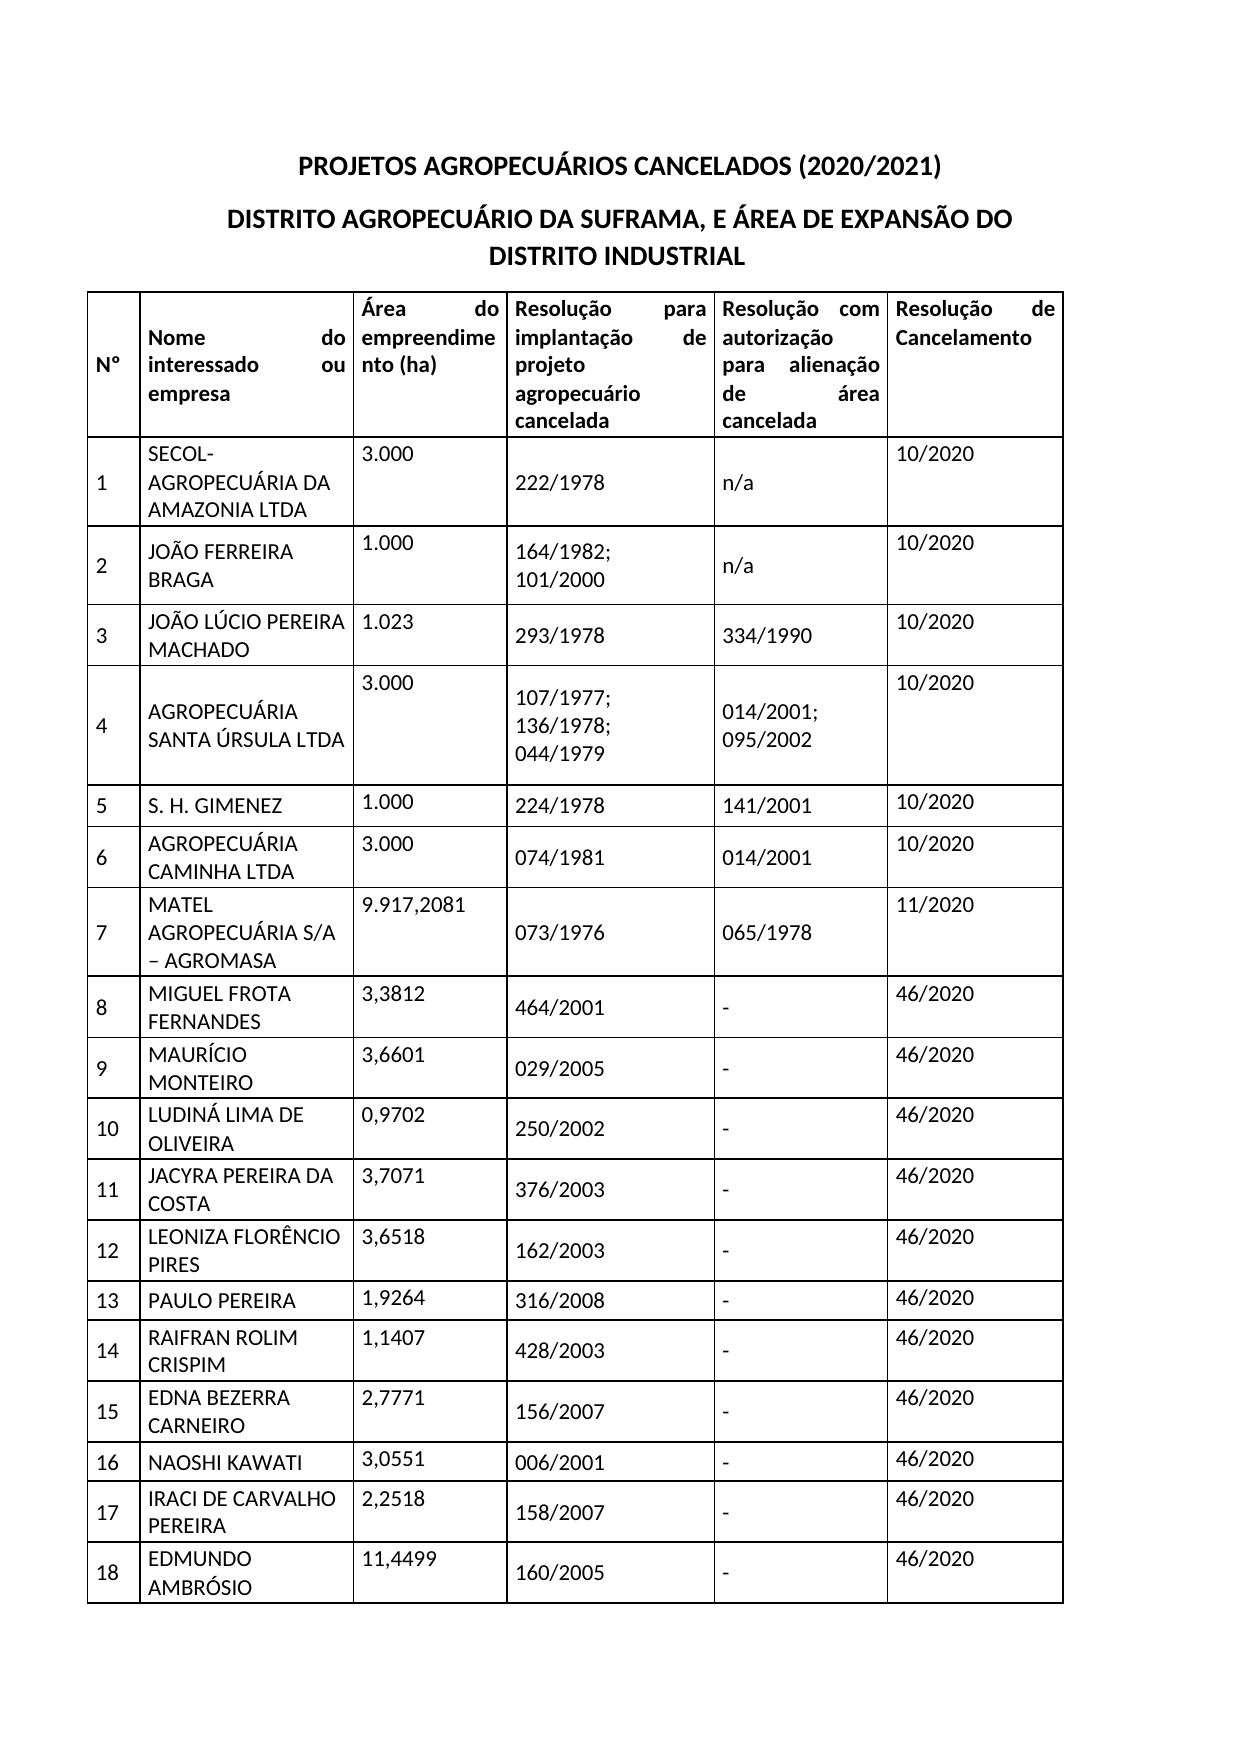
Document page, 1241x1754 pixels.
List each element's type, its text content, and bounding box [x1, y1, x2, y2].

table_cell 164/1982; 101/2000 [508, 527, 714, 603]
table_cell 10/2020 [888, 527, 1062, 603]
table_cell 074/1981 [508, 827, 714, 886]
table_cell 11 [88, 1160, 139, 1219]
table_cell 1.023 [354, 605, 506, 664]
table_cell 428/2003 [508, 1321, 714, 1380]
table_cell 46/2020 [888, 1382, 1062, 1441]
table_cell MATEL AGROPECUÁRIA S/A – AGROMASA [141, 888, 353, 975]
table_cell n/a [715, 527, 887, 603]
table_cell 334/1990 [715, 605, 887, 664]
table_cell JOÃO LÚCIO PEREIRA MACHADO [141, 605, 353, 664]
table_cell 46/2020 [888, 1443, 1062, 1480]
table_cell JACYRA PEREIRA DA COSTA [141, 1160, 353, 1219]
table_cell - [715, 1160, 887, 1219]
table_cell 158/2007 [508, 1482, 714, 1541]
table_cell 4 [88, 666, 139, 784]
table_cell 3.000 [354, 438, 506, 525]
table_cell 222/1978 [508, 438, 714, 525]
table_cell 9.917,2081 [354, 888, 506, 975]
table_cell - [715, 977, 887, 1036]
table_cell 162/2003 [508, 1221, 714, 1280]
table_cell 10/2020 [888, 666, 1062, 784]
table_header Resolução de Cancelamento [888, 293, 1062, 436]
table_cell 3,6518 [354, 1221, 506, 1280]
table_cell 7 [88, 888, 139, 975]
table_cell n/a [715, 438, 887, 525]
table_cell - [715, 1382, 887, 1441]
table_cell 46/2020 [888, 1282, 1062, 1319]
table_cell EDMUNDO AMBRÓSIO [141, 1543, 353, 1602]
table_header Área do empreendimento (ha) [354, 293, 506, 436]
table_cell 3,0551 [354, 1443, 506, 1480]
table_cell 16 [88, 1443, 139, 1480]
table_cell 11/2020 [888, 888, 1062, 975]
table_cell 1 [88, 438, 139, 525]
table_cell 293/1978 [508, 605, 714, 664]
table_cell 376/2003 [508, 1160, 714, 1219]
table_cell 11,4499 [354, 1543, 506, 1602]
table_cell 8 [88, 977, 139, 1036]
table_cell 46/2020 [888, 1160, 1062, 1219]
table_cell 46/2020 [888, 1543, 1062, 1602]
table_cell - [715, 1282, 887, 1319]
table_cell 46/2020 [888, 1038, 1062, 1097]
table_cell 107/1977; 136/1978; 044/1979 [508, 666, 714, 784]
table_cell - [715, 1038, 887, 1097]
table_cell PAULO PEREIRA [141, 1282, 353, 1319]
table_cell 3.000 [354, 666, 506, 784]
text DISTRITO AGROPECUÁRIO DA SUFRAMA, E ÁREA DE EXPANSÃO DO DISTRITO INDUSTRIAL [177, 201, 1063, 272]
table_header Resolução com autorização para alienação de área cancelada [715, 293, 887, 436]
table_cell 17 [88, 1482, 139, 1541]
table_cell 316/2008 [508, 1282, 714, 1319]
table_cell 14 [88, 1321, 139, 1380]
table_cell JOÃO FERREIRA BRAGA [141, 527, 353, 603]
table_cell - [715, 1099, 887, 1158]
table_cell 46/2020 [888, 1482, 1062, 1541]
table_cell 464/2001 [508, 977, 714, 1036]
table_cell 156/2007 [508, 1382, 714, 1441]
table_cell - [715, 1221, 887, 1280]
table_cell NAOSHI KAWATI [141, 1443, 353, 1480]
table_cell 1.000 [354, 527, 506, 603]
table_cell 0,9702 [354, 1099, 506, 1158]
table_cell - [715, 1443, 887, 1480]
table_cell 10/2020 [888, 786, 1062, 826]
table_cell 3 [88, 605, 139, 664]
table_cell 073/1976 [508, 888, 714, 975]
table_cell MAURÍCIO MONTEIRO [141, 1038, 353, 1097]
table_cell 15 [88, 1382, 139, 1441]
table_cell 5 [88, 786, 139, 826]
table_cell RAIFRAN ROLIM CRISPIM [141, 1321, 353, 1380]
table_cell 3,3812 [354, 977, 506, 1036]
table_cell 1,9264 [354, 1282, 506, 1319]
table_cell EDNA BEZERRA CARNEIRO [141, 1382, 353, 1441]
table_cell LEONIZA FLORÊNCIO PIRES [141, 1221, 353, 1280]
table_cell 10/2020 [888, 827, 1062, 886]
table_cell MIGUEL FROTA FERNANDES [141, 977, 353, 1036]
table_cell 46/2020 [888, 1321, 1062, 1380]
table_cell 46/2020 [888, 1099, 1062, 1158]
table_cell 224/1978 [508, 786, 714, 826]
table_cell - [715, 1482, 887, 1541]
table_cell 3.000 [354, 827, 506, 886]
table_cell 1.000 [354, 786, 506, 826]
table_cell 029/2005 [508, 1038, 714, 1097]
table_cell 12 [88, 1221, 139, 1280]
table_cell LUDINÁ LIMA DE OLIVEIRA [141, 1099, 353, 1158]
table_cell 46/2020 [888, 1221, 1062, 1280]
table_cell 006/2001 [508, 1443, 714, 1480]
table_cell 2,7771 [354, 1382, 506, 1441]
table_cell 1,1407 [354, 1321, 506, 1380]
table_cell 250/2002 [508, 1099, 714, 1158]
table_cell AGROPECUÁRIA SANTA ÚRSULA LTDA [141, 666, 353, 784]
table_cell 10/2020 [888, 438, 1062, 525]
table_cell 065/1978 [715, 888, 887, 975]
table_header Resolução para implantação de projeto agropecuário cancelada [508, 293, 714, 436]
table_cell IRACI DE CARVALHO PEREIRA [141, 1482, 353, 1541]
table_cell 13 [88, 1282, 139, 1319]
table_cell 2 [88, 527, 139, 603]
table_header Nome do interessado ou empresa [141, 293, 353, 436]
table_cell 6 [88, 827, 139, 886]
table_cell 014/2001 [715, 827, 887, 886]
table_cell 10/2020 [888, 605, 1062, 664]
table_cell 46/2020 [888, 977, 1062, 1036]
table_cell S. H. GIMENEZ [141, 786, 353, 826]
text PROJETOS AGROPECUÁRIOS CANCELADOS (2020/2021) [177, 148, 1063, 182]
table_cell AGROPECUÁRIA CAMINHA LTDA [141, 827, 353, 886]
table_cell 10 [88, 1099, 139, 1158]
table_cell SECOL- AGROPECUÁRIA DA AMAZONIA LTDA [141, 438, 353, 525]
table_cell - [715, 1543, 887, 1602]
table_header Nº [88, 293, 139, 436]
table_cell 3,6601 [354, 1038, 506, 1097]
table_cell 014/2001; 095/2002 [715, 666, 887, 784]
table_cell 160/2005 [508, 1543, 714, 1602]
table_cell 2,2518 [354, 1482, 506, 1541]
table_cell 9 [88, 1038, 139, 1097]
table_cell 3,7071 [354, 1160, 506, 1219]
table_cell - [715, 1321, 887, 1380]
table_cell 141/2001 [715, 786, 887, 826]
table_cell 18 [88, 1543, 139, 1602]
